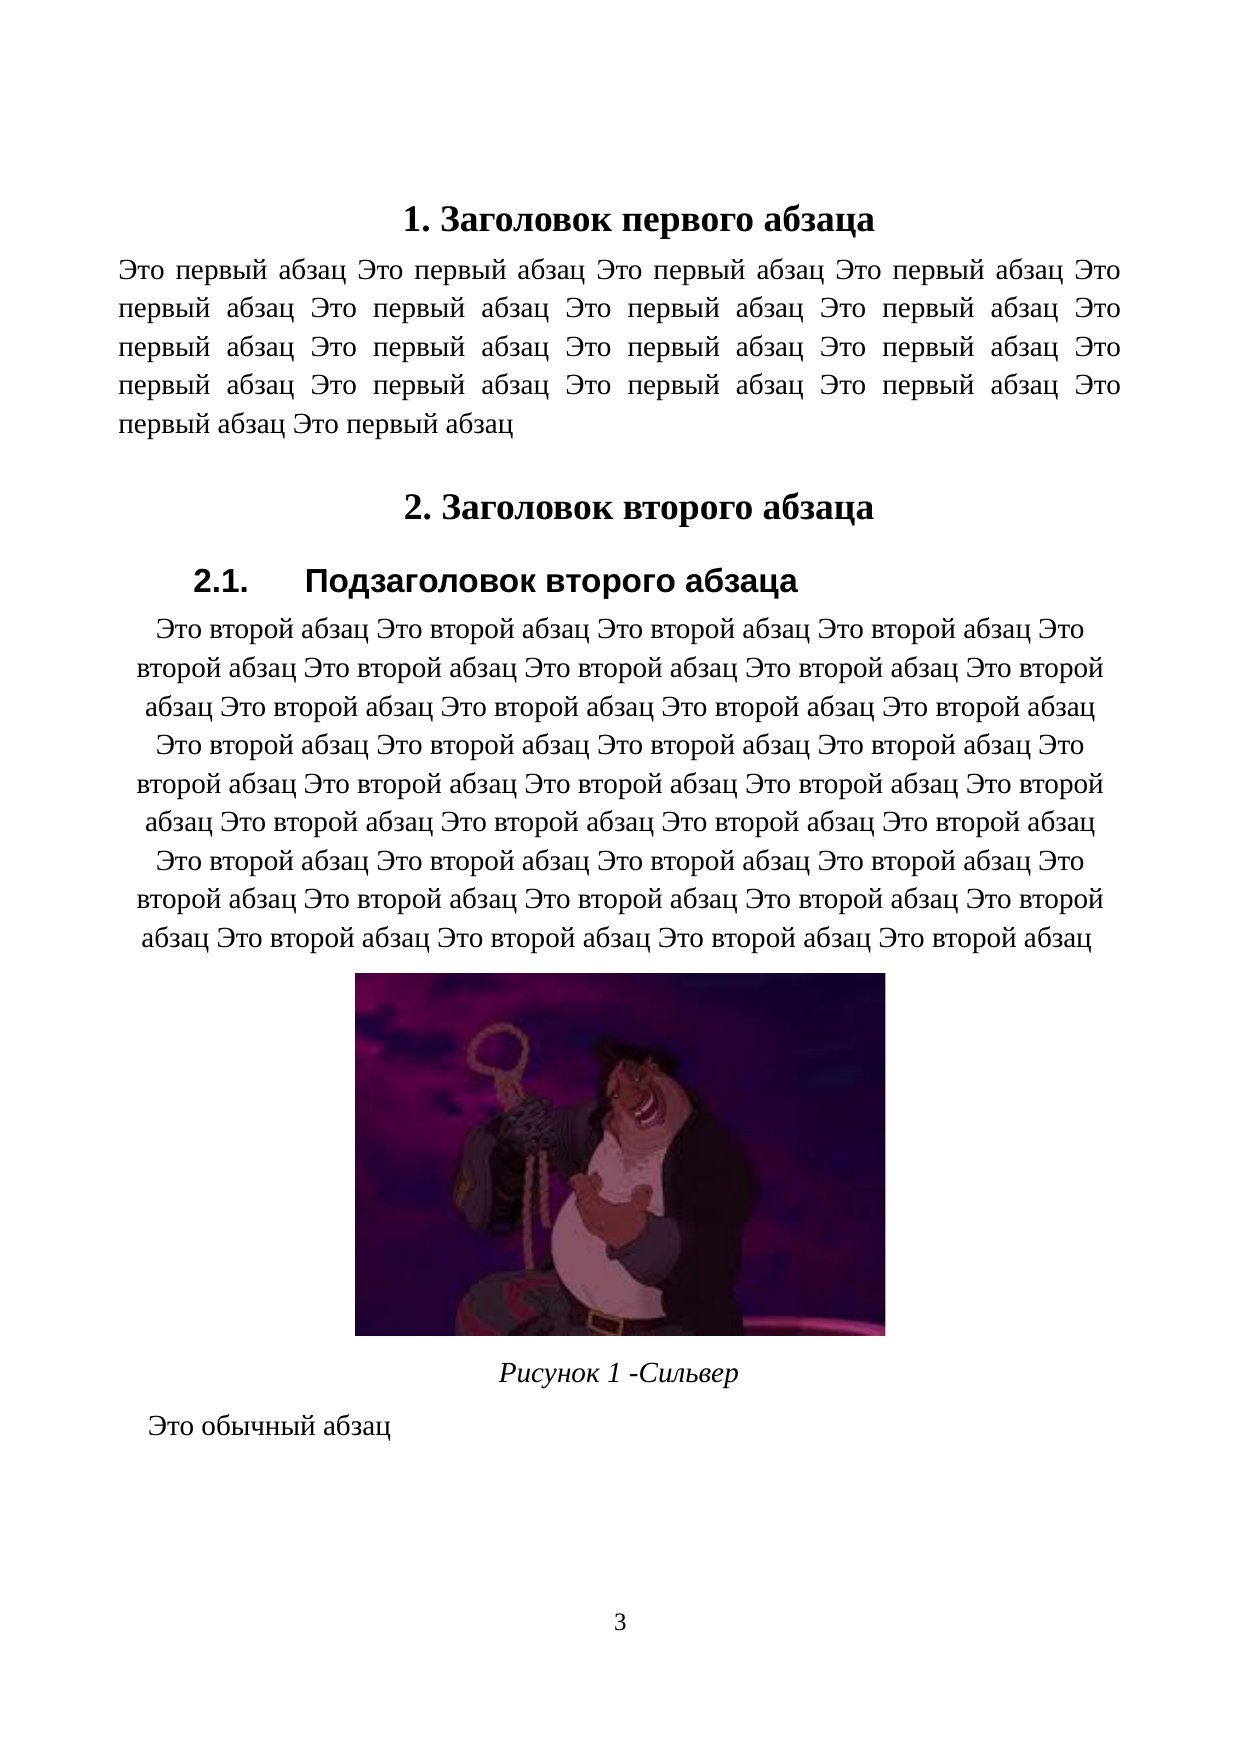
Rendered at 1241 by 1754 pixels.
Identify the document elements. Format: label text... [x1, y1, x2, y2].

text Рисунок 1 -Сильвер [118, 1355, 1122, 1389]
text Это обычный абзац [148, 1408, 1122, 1442]
text Это второй абзац Это второй абзац Это второй абзац Это второй абзац Это второй абзац Это второй абзац Это второй абзац Это второй абзац Это второй абзац Это второй абзац Это второй абзац Это второй абзац Это второй абзац Это второй абзац Это второй абзац Это второй абзац Это второй абзац Это второй абзац Это второй абзац Это второй абзац Это второй абзац Это второй абзац Это второй абзац Это второй абзац Это второй абзац Это второй абзац Это второй абзац Это второй абзац Это второй абзац Это второй абзац Это второй абзац Это второй абзац Это второй абзац Это второй абзац Это второй абзац Это второй абзац Это второй абзац Это второй абзац Это второй абзац [118, 612, 1122, 953]
subtitle Заголовок второго абзаца [156, 484, 1122, 527]
subtitle Подзаголовок второго абзаца [193, 561, 1122, 599]
text Это первый абзац Это первый абзац Это первый абзац Это первый абзац Это первый абзац Это первый абзац Это первый абзац Это первый абзац Это первый абзац Это первый абзац Это первый абзац Это первый абзац Это первый абзац Это первый абзац Это первый абзац Это первый абзац Это первый абзац Это первый абзац [118, 252, 1122, 439]
subtitle Заголовок первого абзаца [156, 196, 1122, 239]
picture [355, 973, 886, 1336]
